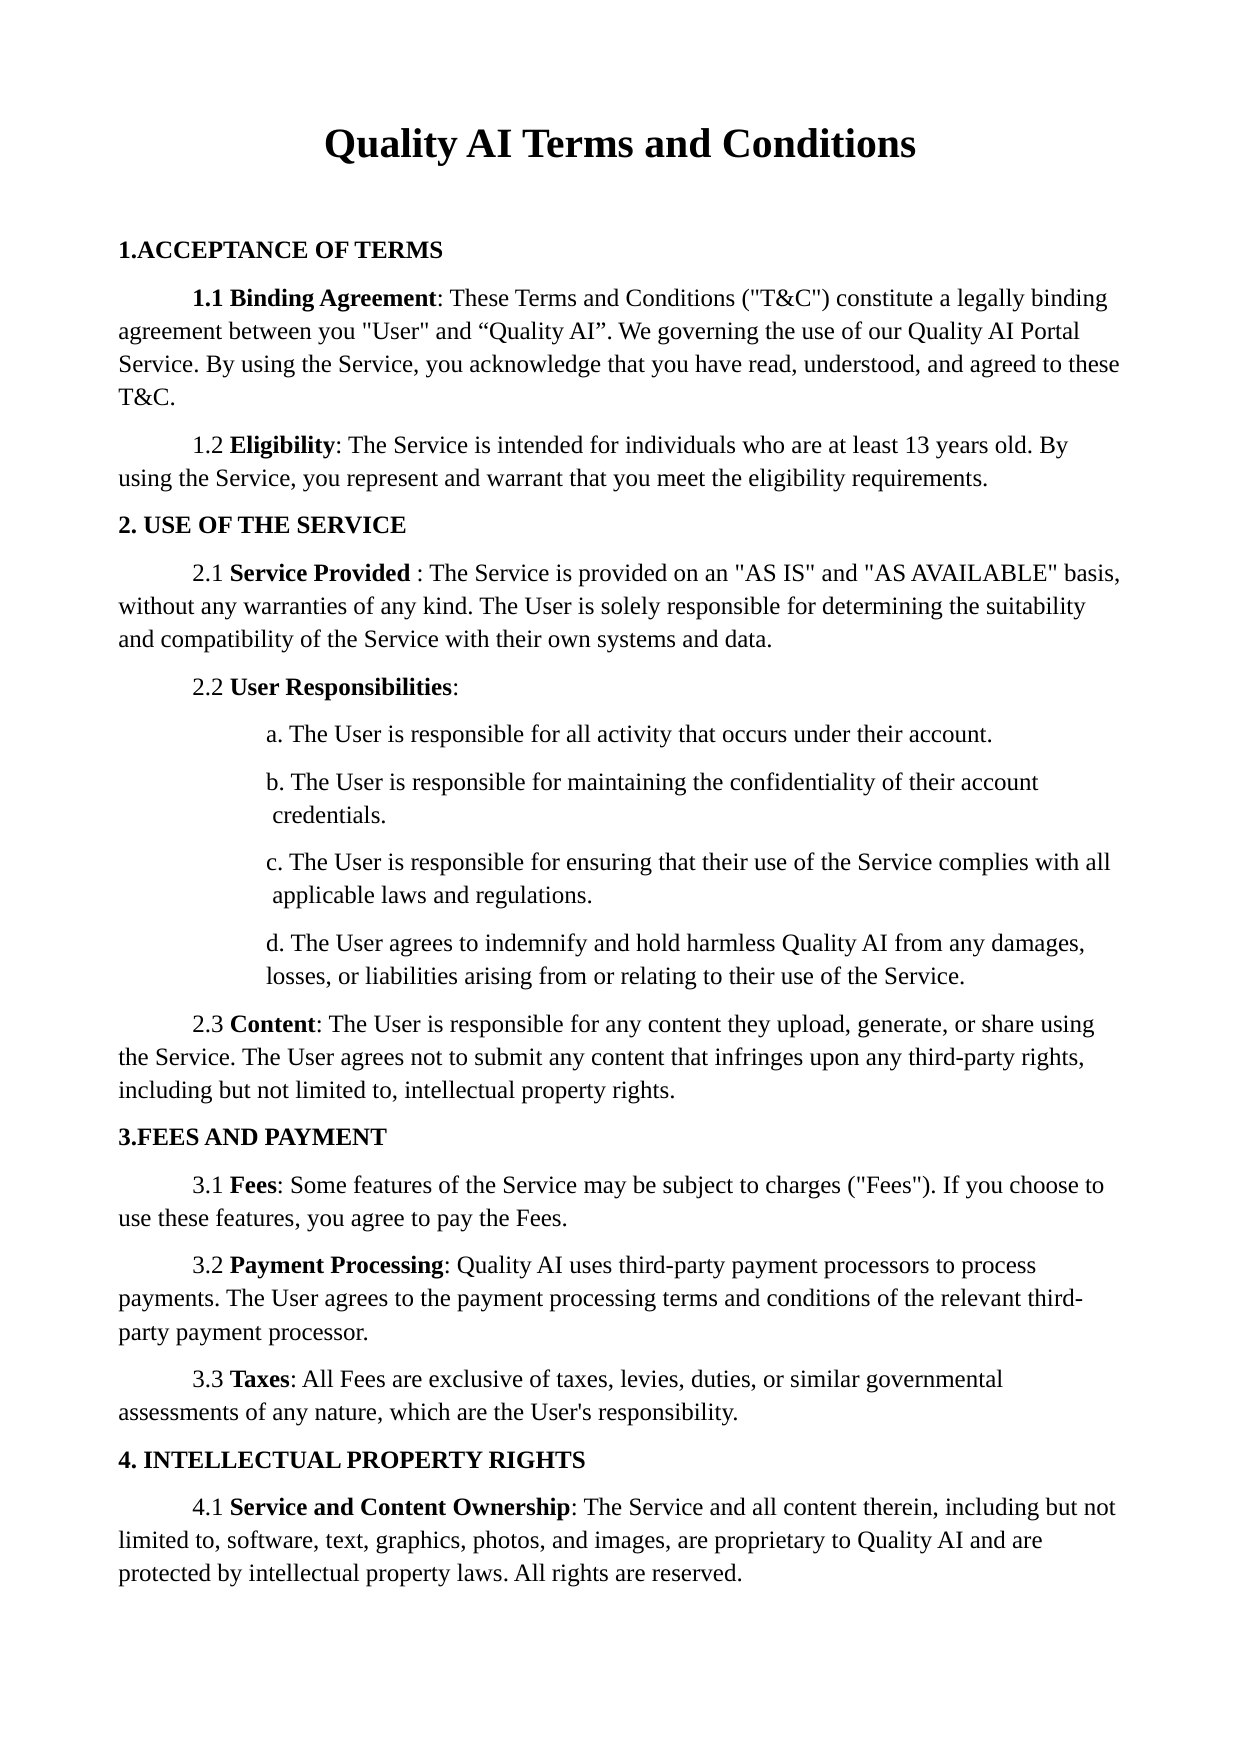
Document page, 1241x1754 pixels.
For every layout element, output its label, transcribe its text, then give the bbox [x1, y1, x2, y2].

text Quality AI Terms and Conditions [118, 118, 1122, 166]
text b. The User is responsible for maintaining the confidentiality of their account credentials. [118, 767, 1122, 828]
text 2.2 User Responsibilities: [118, 672, 1122, 700]
text 3.3 Taxes: All Fees are exclusive of taxes, levies, duties, or similar governmental assessments of any nature, which are the User's responsibility. [118, 1364, 1122, 1426]
text 2. USE OF THE SERVICE [118, 510, 1122, 539]
text 3.2 Payment Processing: Quality AI uses third-party payment processors to process payments. The User agrees to the payment processing terms and conditions of the relevant third-party payment processor. [118, 1251, 1122, 1345]
text 2.3 Content: The User is responsible for any content they upload, generate, or share using the Service. The User agrees not to submit any content that infringes upon any third-party rights, including but not limited to, intellectual property rights. [118, 1009, 1122, 1103]
text 1.2 Eligibility: The Service is intended for individuals who are at least 13 years old. By using the Service, you represent and warrant that you meet the eligibility requirements. [118, 430, 1122, 491]
text 4.1 Service and Content Ownership: The Service and all content therein, including but not limited to, software, text, graphics, photos, and images, are proprietary to Quality AI and are protected by intellectual property laws. All rights are reserved. [118, 1492, 1122, 1587]
text d. The User agrees to indemnify and hold harmless Quality AI from any damages, losses, or liabilities arising from or relating to their use of the Service. [118, 928, 1122, 990]
text 4. INTELLECTUAL PROPERTY RIGHTS [118, 1445, 1122, 1473]
text 1.1 Binding Agreement: These Terms and Conditions ("T&C") constitute a legally binding agreement between you "User" and “Quality AI”. We governing the use of our Quality AI Portal Service. By using the Service, you acknowledge that you have read, understood, and agreed to these T&C. [118, 283, 1122, 411]
text 3.FEES AND PAYMENT [118, 1122, 1122, 1151]
text 3.1 Fees: Some features of the Service may be subject to charges ("Fees"). If you choose to use these features, you agree to pay the Fees. [118, 1170, 1122, 1232]
text 2.1 Service Provided : The Service is provided on an "AS IS" and "AS AVAILABLE" basis, without any warranties of any kind. The User is solely responsible for determining the suitability and compatibility of the Service with their own systems and data. [118, 558, 1122, 653]
text c. The User is responsible for ensuring that their use of the Service complies with all applicable laws and regulations. [118, 847, 1122, 909]
text a. The User is responsible for all activity that occurs under their account. [118, 719, 1122, 748]
text 1.ACCEPTANCE OF TERMS [118, 235, 1122, 264]
